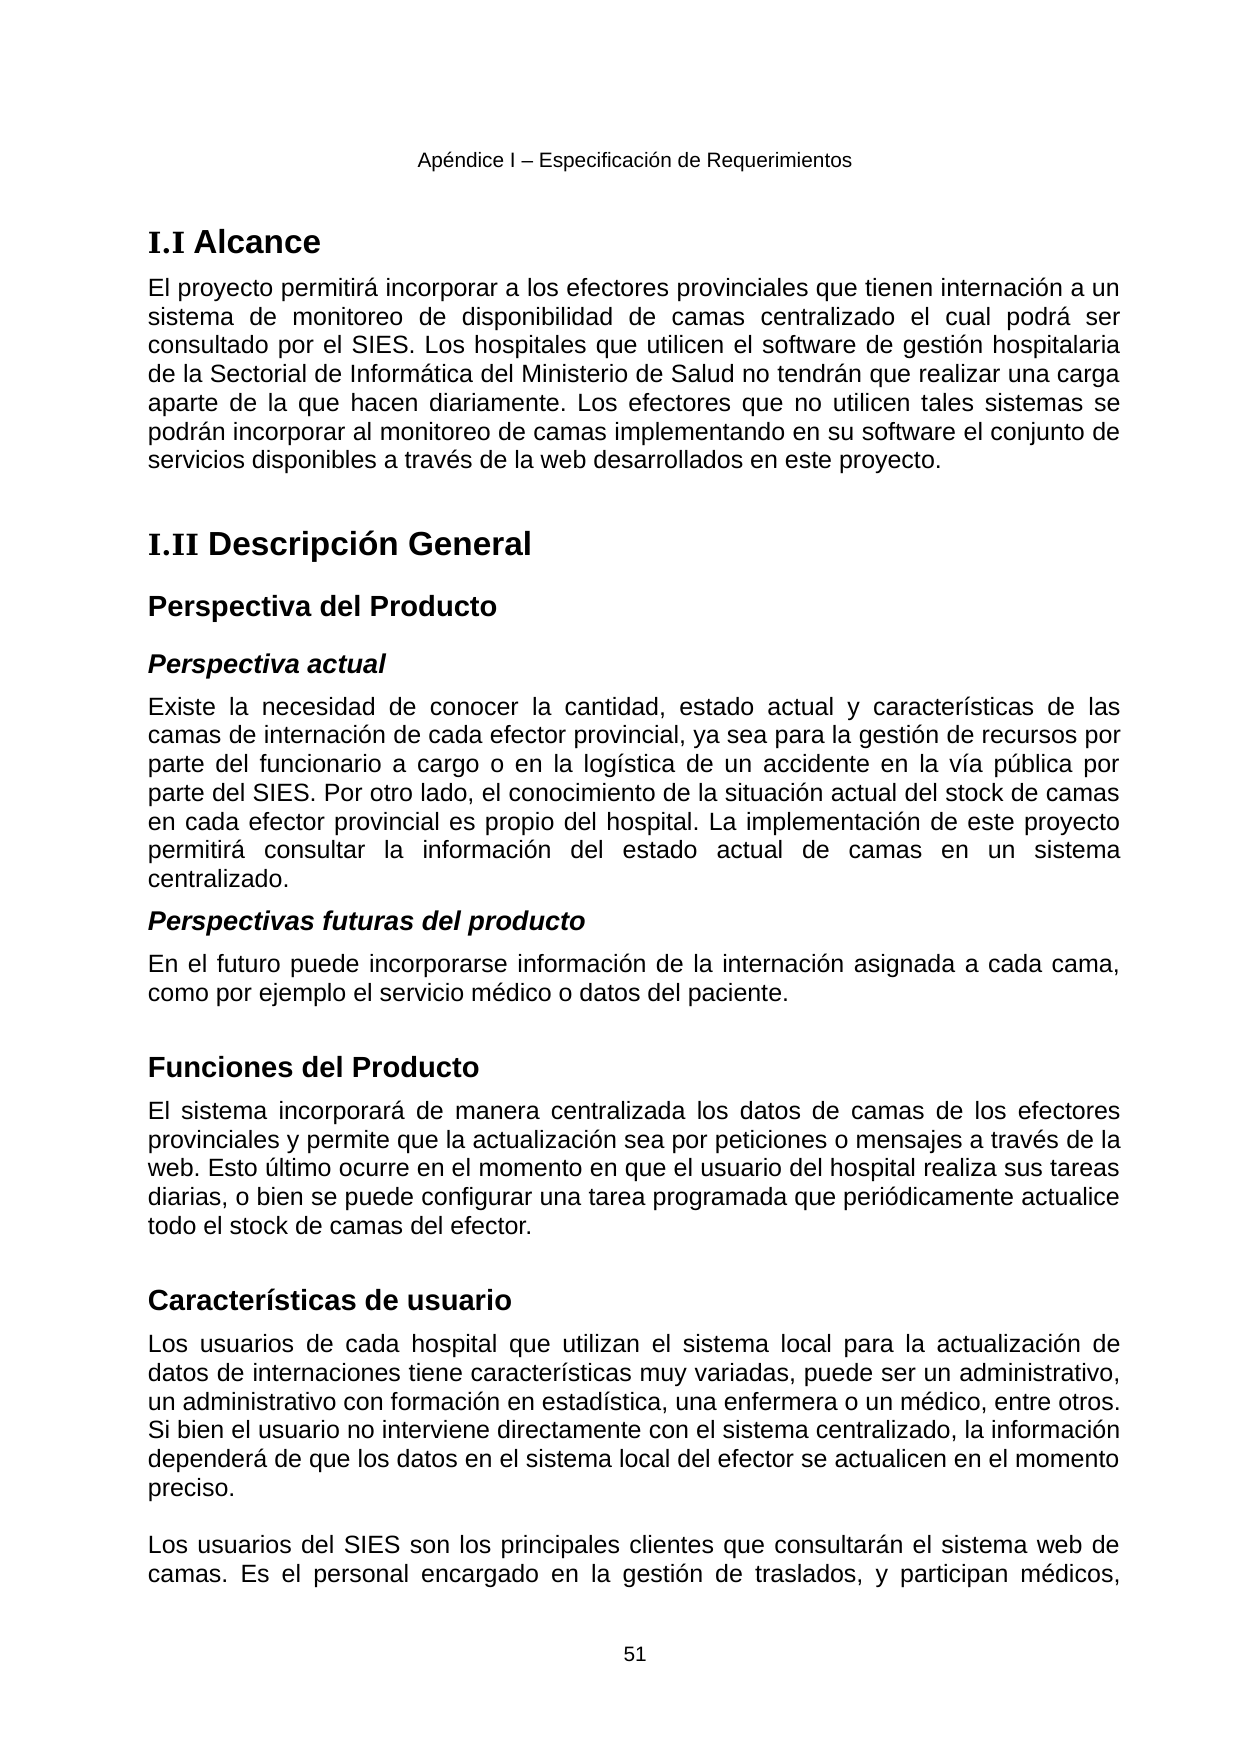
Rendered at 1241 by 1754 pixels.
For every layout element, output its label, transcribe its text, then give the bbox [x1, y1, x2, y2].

text El proyecto permitirá incorporar a los efectores provinciales que tienen internación a un sistema de monitoreo de disponibilidad de camas centralizado el cual podrá ser consultado por el SIES. Los hospitales que utilicen el software de gestión hospitalaria de la Sectorial de Informática del Ministerio de Salud no tendrán que realizar una carga aparte de la que hacen diariamente. Los efectores que no utilicen tales sistemas se podrán incorporar al monitoreo de camas implementando en su software el conjunto de servicios disponibles a través de la web desarrollados en este proyecto. [148, 273, 1122, 474]
text En el futuro puede incorporarse información de la internación asignada a cada cama, como por ejemplo el servicio médico o datos del paciente. [148, 949, 1122, 1006]
text Existe la necesidad de conocer la cantidad, estado actual y características de las camas de internación de cada efector provincial, ya sea para la gestión de recursos por parte del funcionario a cargo o en la logística de un accidente en la vía pública por parte del SIES. Por otro lado, el conocimiento de la situación actual del stock de camas en cada efector provincial es propio del hospital. La implementación de este proyecto permitirá consultar la información del estado actual de camas en un sistema centralizado. [148, 691, 1122, 893]
subtitle Características de usuario [148, 1283, 1122, 1316]
subtitle Perspectiva actual [148, 648, 1122, 679]
subtitle Perspectiva del Producto [148, 589, 1122, 623]
text Los usuarios del SIES son los principales clientes que consultarán el sistema web de camas. Es el personal encargado en la gestión de traslados, y participan médicos, [148, 1530, 1122, 1588]
subtitle I.I Alcance [148, 222, 1122, 260]
subtitle Funciones del Producto [148, 1050, 1122, 1083]
subtitle Perspectivas futuras del producto [148, 905, 1122, 936]
subtitle I.II Descripción General [148, 524, 1122, 562]
text Los usuarios de cada hospital que utilizan el sistema local para la actualización de datos de internaciones tiene características muy variadas, puede ser un administrativo, un administrativo con formación en estadística, una enfermera o un médico, entre otros. Si bien el usuario no interviene directamente con el sistema centralizado, la información dependerá de que los datos en el sistema local del efector se actualicen en el momento preciso. [148, 1329, 1122, 1501]
text El sistema incorporará de manera centralizada los datos de camas de los efectores provinciales y permite que la actualización sea por peticiones o mensajes a través de la web. Esto último ocurre en el momento en que el usuario del hospital realiza sus tareas diarias, o bien se puede configurar una tarea programada que periódicamente actualice todo el stock de camas del efector. [148, 1096, 1122, 1239]
